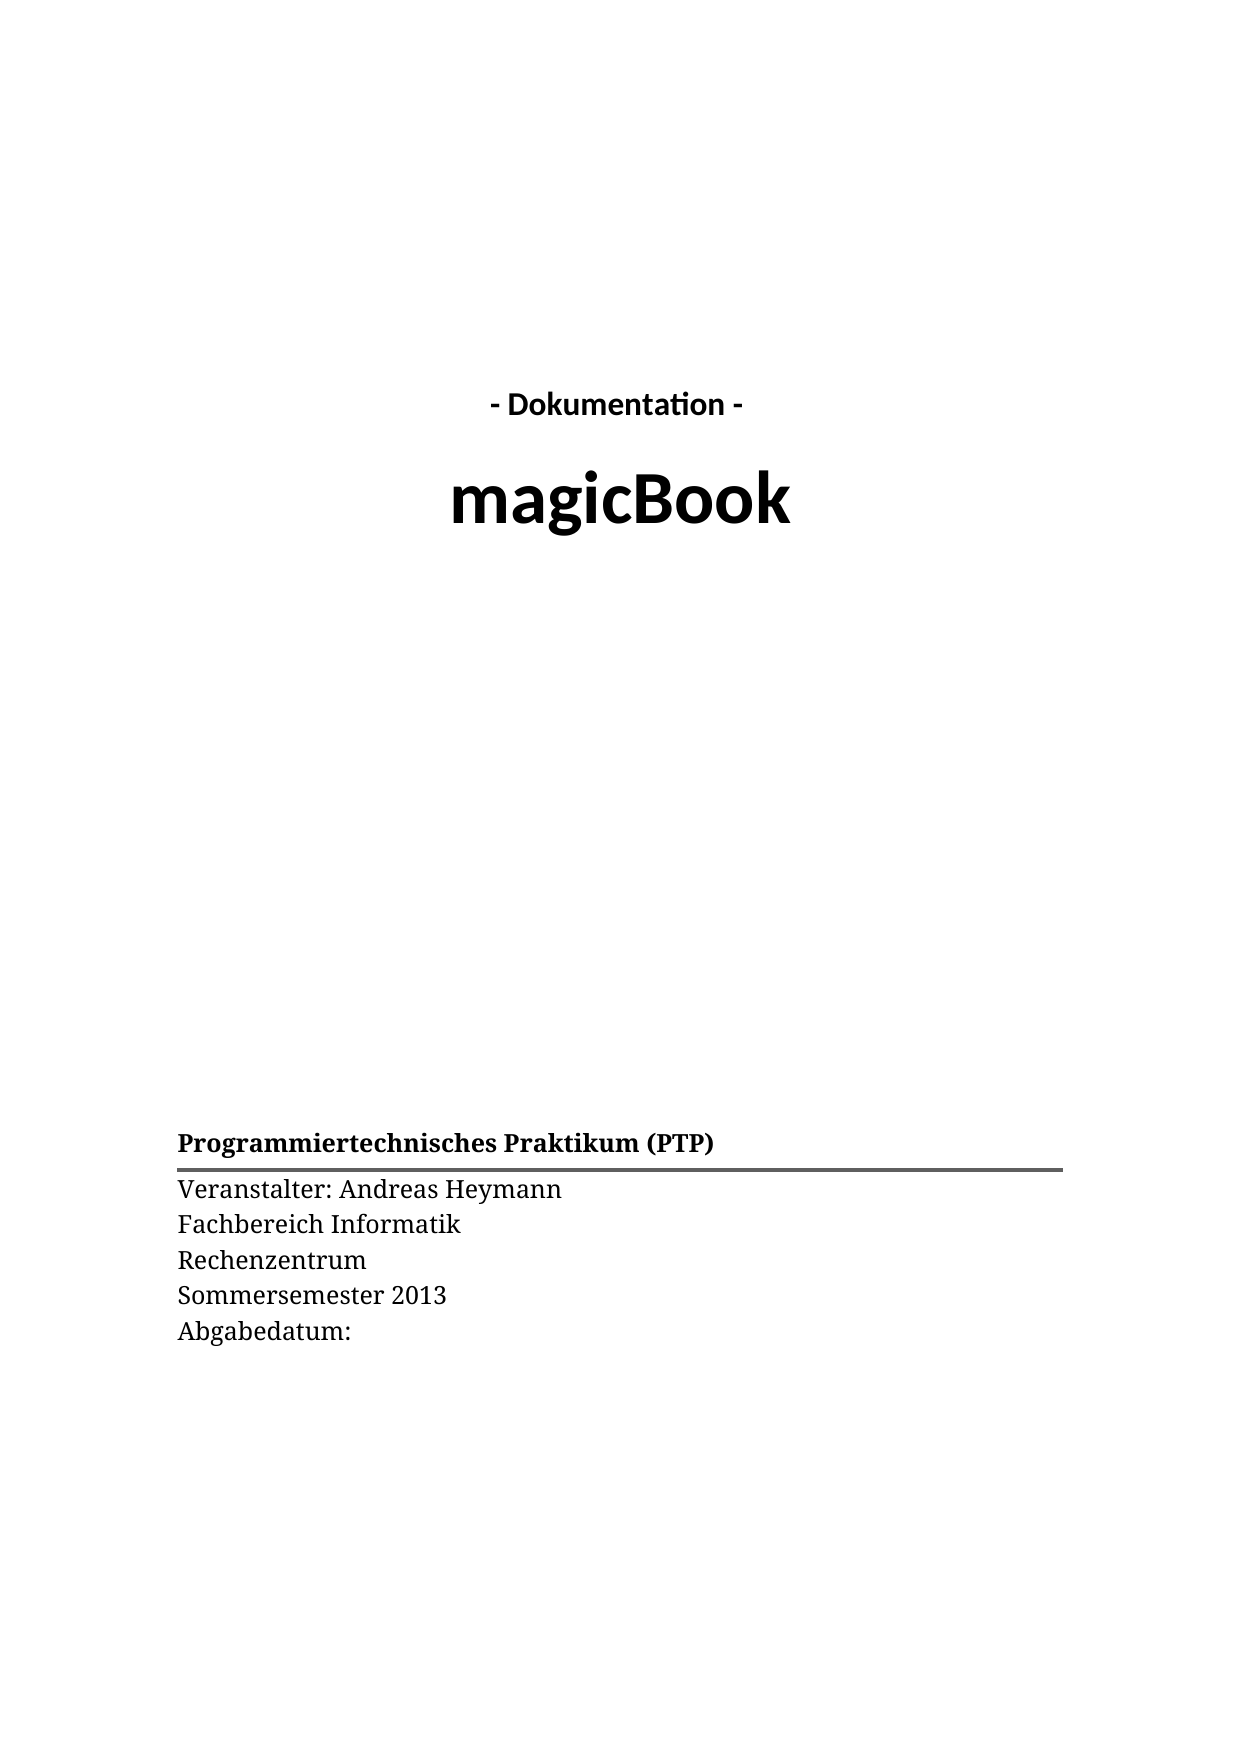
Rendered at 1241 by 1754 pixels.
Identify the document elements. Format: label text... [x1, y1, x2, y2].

text Veranstalter: Andreas Heymann [177, 1172, 1063, 1206]
text - Dokumentation - [177, 383, 1063, 423]
text Fachbereich Informatik [177, 1206, 1063, 1241]
text magicBook [177, 450, 1063, 542]
text Rechenzentrum [177, 1241, 1063, 1277]
text Abgabedatum: [177, 1312, 1063, 1347]
text [177, 1160, 1063, 1168]
text Sommersemester 2013 [177, 1277, 1063, 1312]
text Programmiertechnisches Praktikum (PTP) [177, 1124, 1063, 1160]
